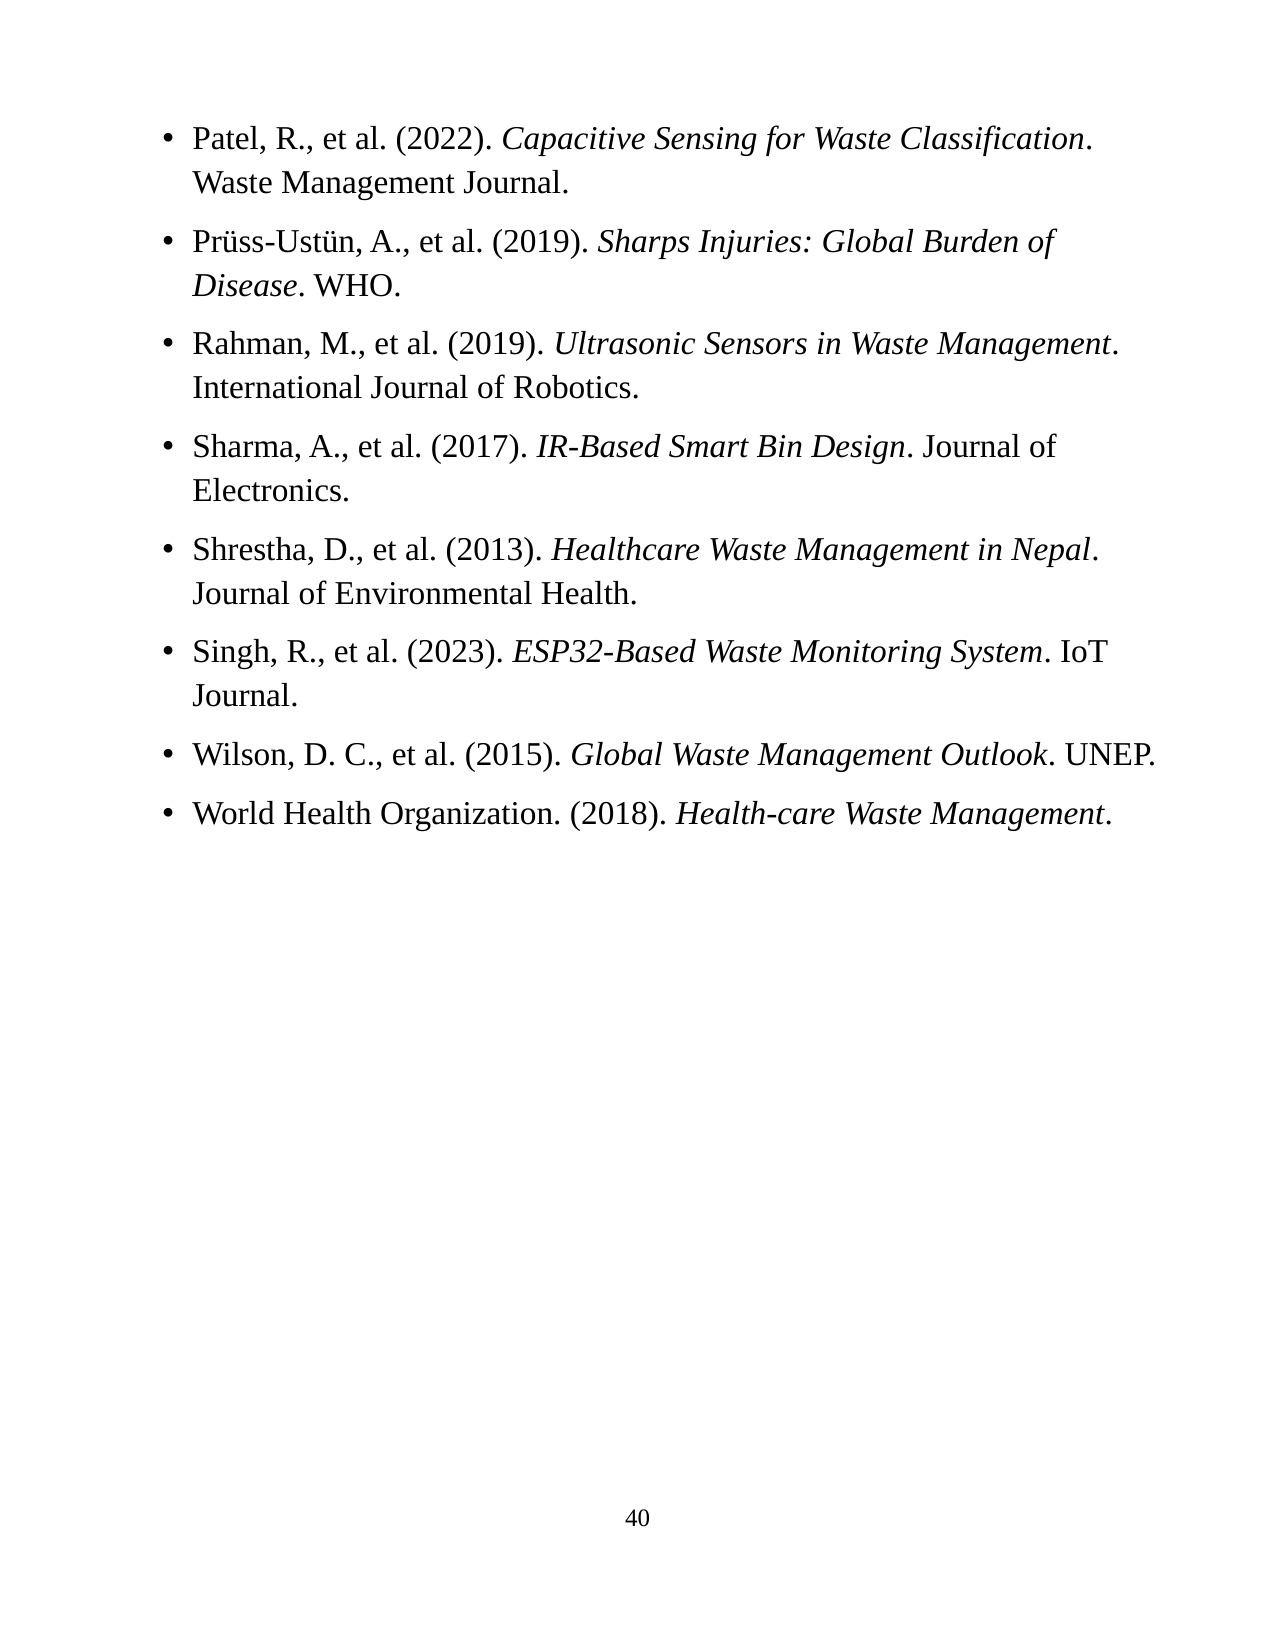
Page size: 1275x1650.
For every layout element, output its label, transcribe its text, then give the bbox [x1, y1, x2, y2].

list World Health Organization. (2018). Health-care Waste Management. [162, 793, 1157, 831]
list Patel, R., et al. (2022). Capacitive Sensing for Waste Classification. Waste Management Journal. [162, 118, 1157, 201]
list Wilson, D. C., et al. (2015). Global Waste Management Outlook. UNEP. [162, 734, 1157, 773]
list Prüss-Ustün, A., et al. (2019). Sharps Injuries: Global Burden of Disease. WHO. [162, 221, 1157, 303]
list Singh, R., et al. (2023). ESP32-Based Waste Monitoring System. IoT Journal. [162, 632, 1157, 714]
list Sharma, A., et al. (2017). IR-Based Smart Bin Design. Journal of Electronics. [162, 426, 1157, 509]
list Shrestha, D., et al. (2013). Healthcare Waste Management in Nepal. Journal of Environmental Health. [162, 529, 1157, 611]
list Rahman, M., et al. (2019). Ultrasonic Sensors in Waste Management. International Journal of Robotics. [162, 323, 1157, 406]
